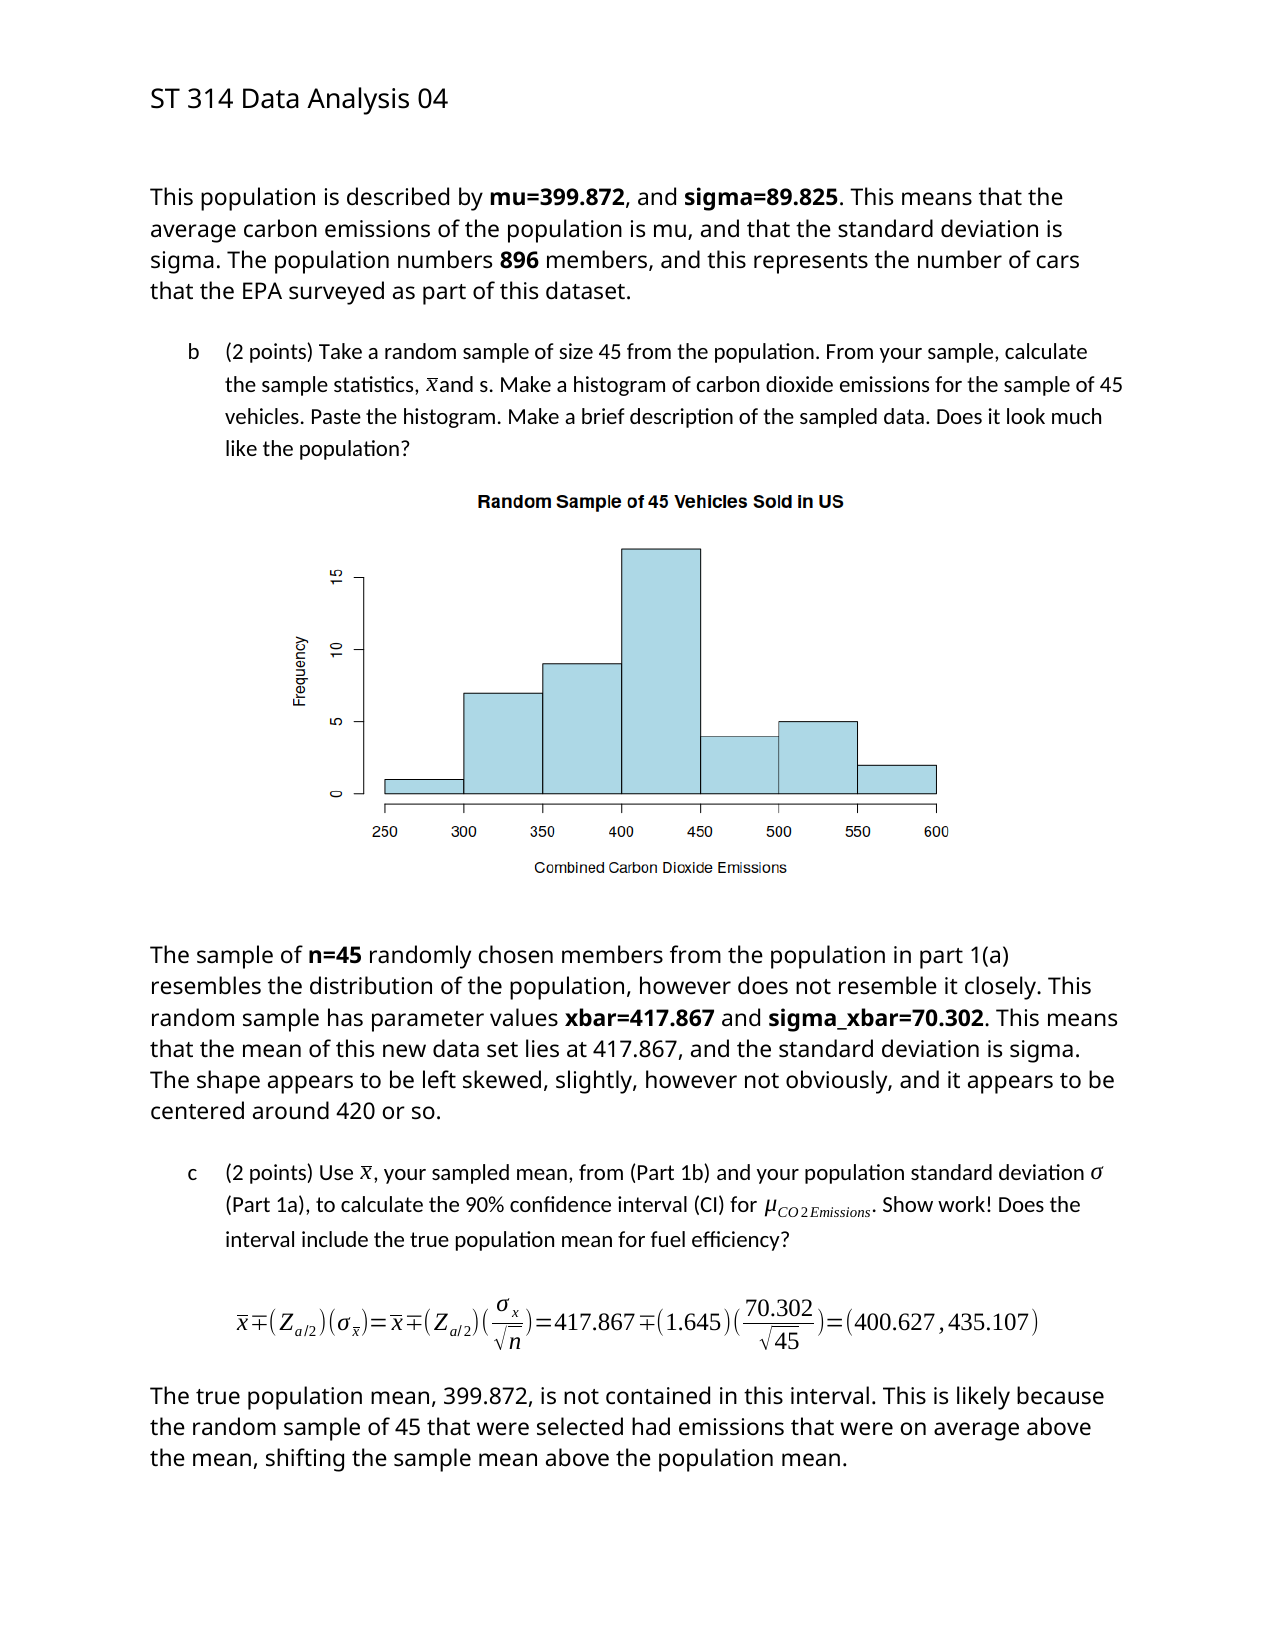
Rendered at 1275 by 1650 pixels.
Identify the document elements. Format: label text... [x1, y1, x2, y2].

list (2 points) Use , your sampled mean, from (Part 1b) and your population standard deviation (Part 1a), to calculate the 90% confidence interval (CI) for . Show work! Does the interval include the true population mean for fuel efficiency? [187, 1158, 1125, 1253]
picture [290, 479, 985, 883]
text The sample of n=45 randomly chosen members from the population in part 1(a) resembles the distribution of the population, however does not resemble it closely. This random sample has parameter values xbar=417.867 and sigma_xbar=70.302. This means that the mean of this new data set lies at 417.867, and the standard deviation is sigma. The shape appears to be left skewed, slightly, however not obviously, and it appears to be centered around 420 or so. [150, 939, 1125, 1126]
text This population is described by mu=399.872, and sigma=89.825. This means that the average carbon emissions of the population is mu, and that the standard deviation is sigma. The population numbers 896 members, and this represents the number of cars that the EPA surveyed as part of this dataset. [150, 181, 1125, 306]
list (2 points) Take a random sample of size 45 from the population. From your sample, calculate the sample statistics, and s. Make a histogram of carbon dioxide emissions for the sample of 45 vehicles. Paste the histogram. Make a brief description of the sampled data. Does it look much like the population? [187, 337, 1125, 462]
text The true population mean, 399.872, is not contained in this interval. This is likely because the random sample of 45 that were selected had emissions that were on average above the mean, shifting the sample mean above the population mean. [150, 1379, 1125, 1473]
